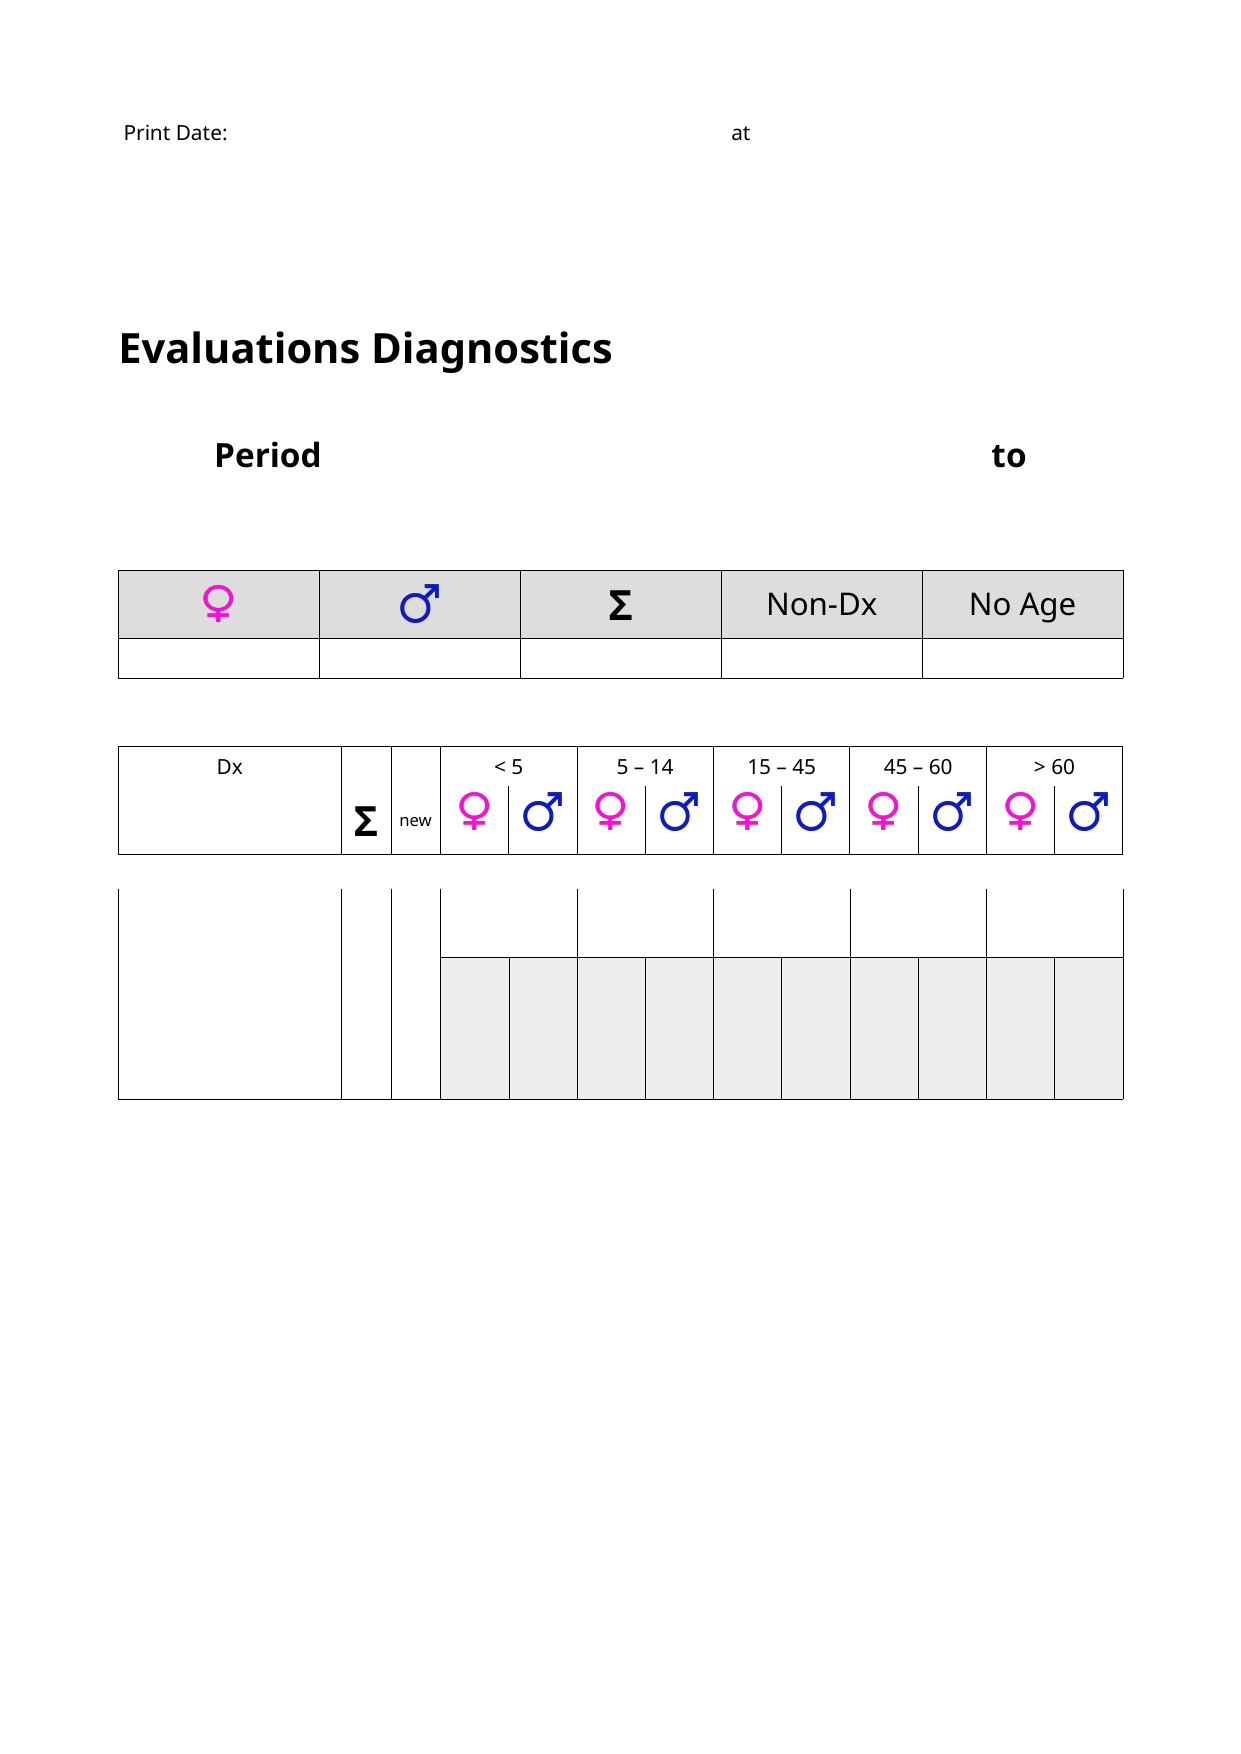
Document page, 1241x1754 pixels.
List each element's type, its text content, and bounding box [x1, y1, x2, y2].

text </for> [118, 1100, 1122, 1127]
table_cell <dx['age_group_3']-dx['age_group_3f']> [782, 958, 850, 1099]
table_header 15 – 45 [714, 747, 849, 786]
table_cell <dx['age_group_2f']> [578, 958, 645, 1099]
table_header No Age [923, 571, 1123, 638]
table_header Dx [119, 747, 341, 786]
text <for each="dx in summary_dx"> [118, 855, 1122, 888]
table_header 45 – 60 [850, 747, 986, 786]
picture [795, 791, 836, 832]
table_cell <dx['age_group_3f']> [714, 958, 781, 1099]
text </if> [118, 233, 1122, 262]
table_cell Σ [342, 786, 391, 854]
picture [659, 791, 699, 832]
table_cell [850, 786, 918, 854]
table_header <dx['diagnosis']> [119, 889, 341, 1099]
table_cell <dx['age_group_4']-dx['age_group_4f']> [919, 958, 986, 1099]
text Evaluations Diagnostics [118, 318, 1122, 375]
table_cell [441, 786, 508, 854]
table_header <dx['age_group_2']> [578, 889, 713, 957]
table_cell <non_dx_eval> [722, 639, 922, 678]
table_cell [646, 786, 713, 854]
picture [1003, 791, 1038, 831]
table_cell <eval_num> [521, 639, 721, 678]
text <if test="patient_evaluations"> [118, 262, 1122, 290]
table_cell <eval_m> [320, 639, 520, 678]
table_cell [1055, 786, 1122, 854]
table_cell [509, 786, 577, 854]
table_cell [119, 786, 341, 854]
table_header <dx['age_group_5']> [987, 889, 1123, 957]
picture [730, 791, 765, 831]
table_header <dx['age_group_4']> [851, 889, 986, 957]
table_cell <eval_f> [119, 639, 319, 678]
table_cell [919, 786, 986, 854]
table_header Non-Dx [722, 571, 922, 638]
table_cell <dx['age_group_1f']> [441, 958, 509, 1099]
table_header <dx['age_group_3']> [714, 889, 850, 957]
table_header [392, 747, 440, 786]
table_cell [578, 786, 645, 854]
table_cell <dx['age_group_2']-dx['age_group_2f']> [646, 958, 713, 1099]
picture [1068, 791, 1109, 832]
picture [866, 791, 901, 831]
table_cell <non_age_eval> [923, 639, 1123, 678]
table_cell [714, 786, 781, 854]
table_header <dx['total']> [342, 889, 391, 1099]
table_cell [782, 786, 849, 854]
picture [201, 584, 236, 623]
picture [593, 791, 628, 831]
table_cell <dx['age_group_5']-dx['age_group_5f']> [1055, 958, 1123, 1099]
table_header > 60 [987, 747, 1122, 786]
table_cell <dx['age_group_1']-dx['age_group_1f']> [510, 958, 577, 1099]
table_header <dx['age_group_1']> [441, 889, 577, 957]
picture [932, 791, 972, 832]
picture [457, 791, 492, 831]
table_header <dx['new_conditions']> [392, 889, 440, 1099]
table_header [119, 571, 319, 638]
picture [522, 791, 563, 832]
table_cell new [392, 786, 440, 854]
text Period <format_date(start_date, user.language)> to <format_date(end_date, user.language)> [118, 432, 1122, 523]
table_header [342, 747, 391, 786]
picture [399, 583, 440, 624]
text </if> [118, 1127, 1122, 1156]
table_header 5 – 14 [578, 747, 713, 786]
table_header < 5 [441, 747, 577, 786]
table_cell [987, 786, 1054, 854]
table_cell <dx['age_group_5f']> [987, 958, 1054, 1099]
table_header [320, 571, 520, 638]
table_cell <dx['age_group_4f']> [851, 958, 918, 1099]
table_header Σ [521, 571, 721, 638]
